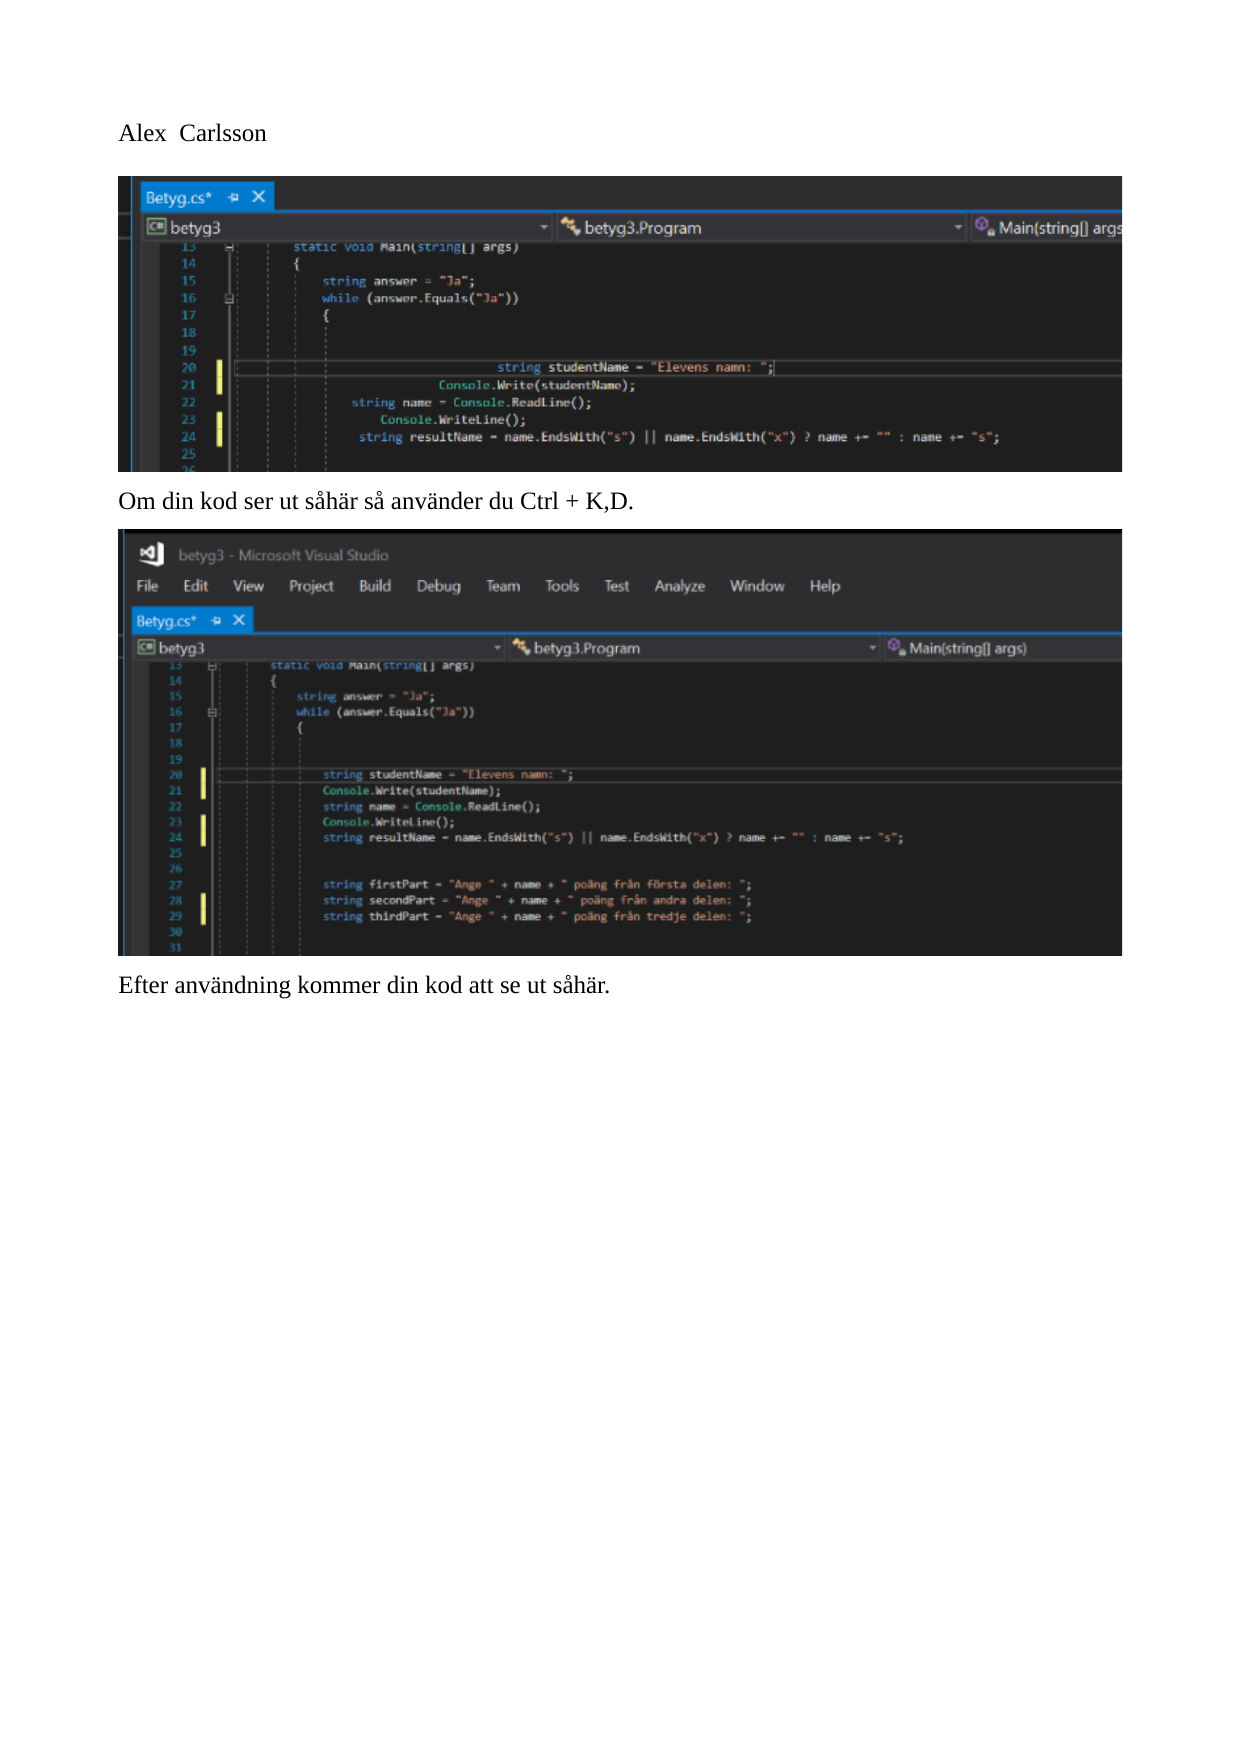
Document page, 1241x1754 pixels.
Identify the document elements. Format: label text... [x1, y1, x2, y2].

text Efter användning kommer din kod att se ut såhär. [118, 956, 1122, 999]
picture [118, 176, 1123, 472]
picture [118, 529, 1123, 956]
text Om din kod ser ut såhär så använder du Ctrl + K,D. [118, 472, 1122, 515]
